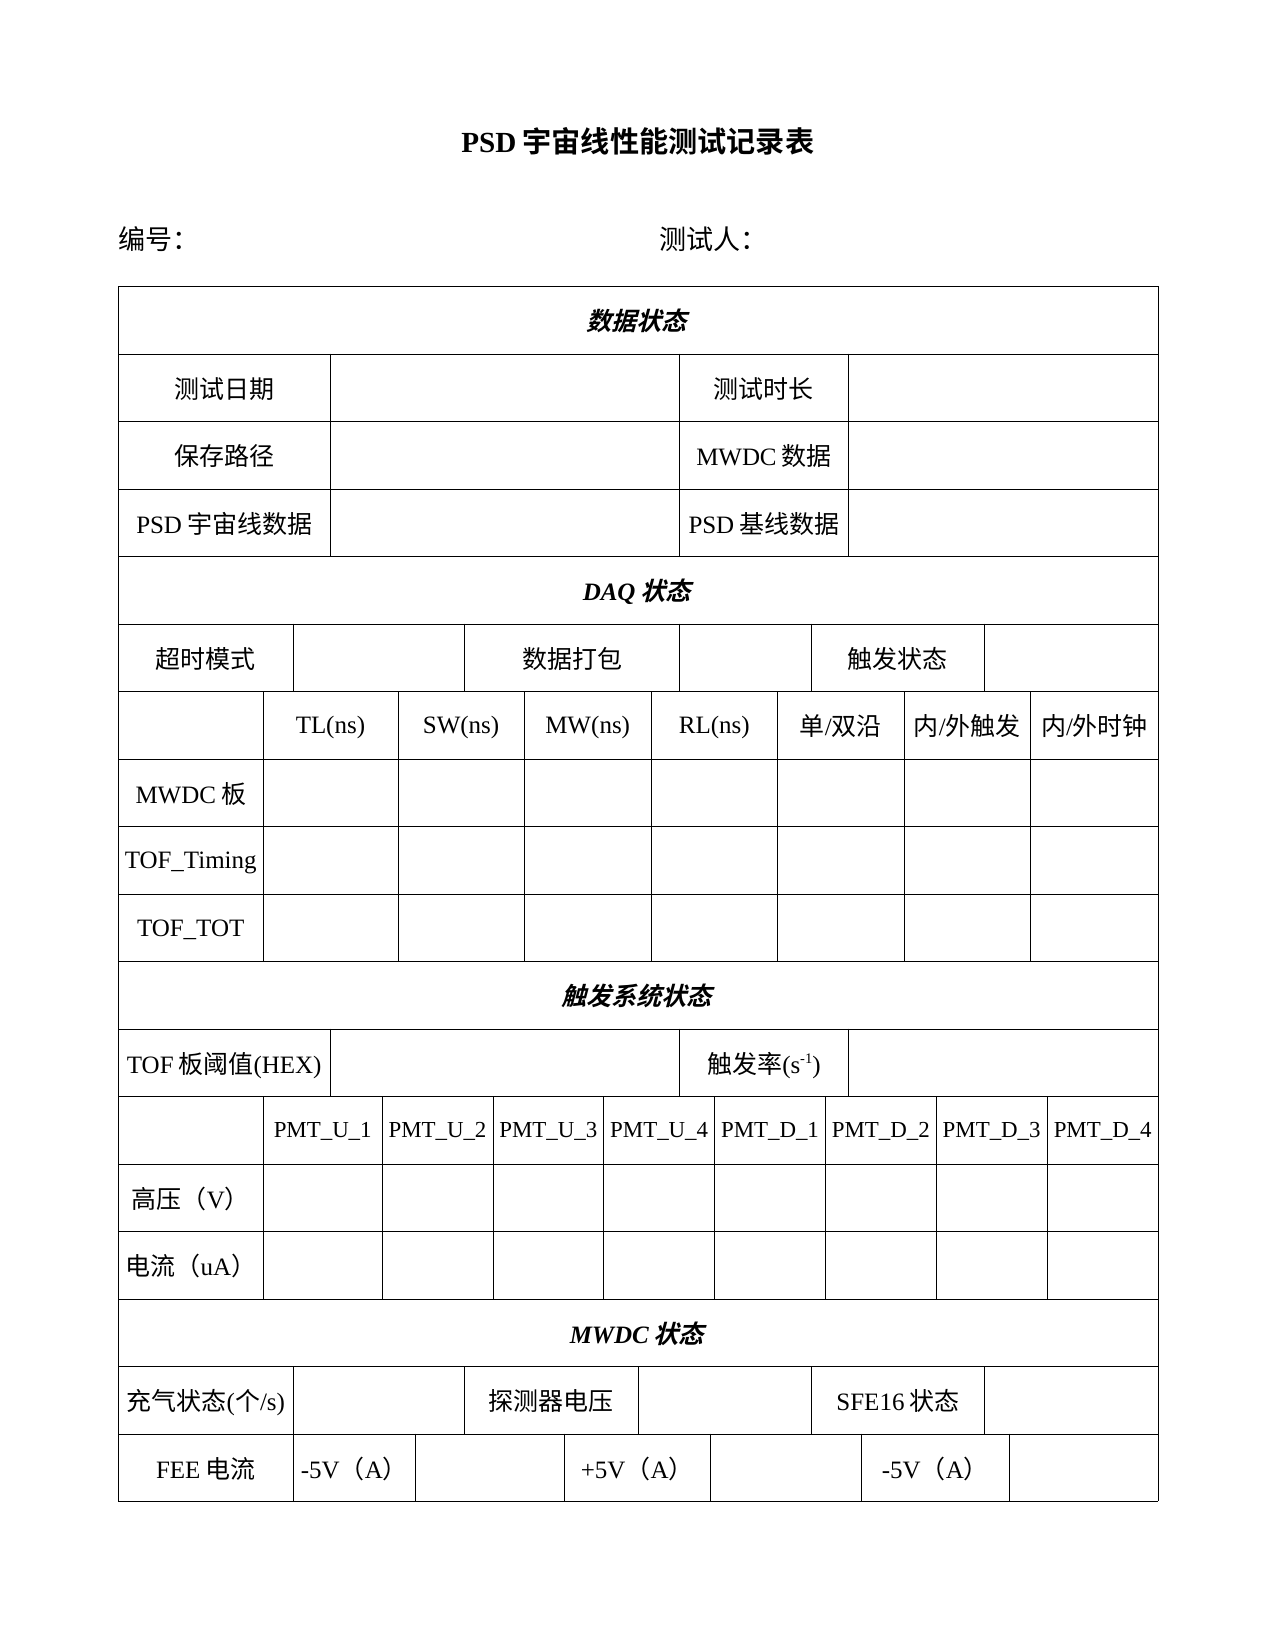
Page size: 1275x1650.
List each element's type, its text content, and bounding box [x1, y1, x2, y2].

table_cell 探测器电压 [465, 1367, 638, 1433]
table_cell PSD宇宙线数据 [119, 490, 330, 556]
table_cell [715, 1165, 825, 1231]
table_cell 触发系统状态 [119, 962, 1158, 1028]
table_cell [1048, 1232, 1158, 1298]
table_cell 数据打包 [465, 625, 679, 691]
table_cell [849, 490, 1158, 556]
table_cell MWDC状态 [119, 1300, 1158, 1366]
table_cell FEE电流 [119, 1435, 293, 1501]
table_cell [1010, 1435, 1158, 1501]
table_cell PMT_D_3 [937, 1097, 1047, 1163]
table_cell 超时模式 [119, 625, 293, 691]
table_cell [399, 895, 524, 961]
table_cell TL(ns) [264, 692, 398, 758]
table_cell [331, 355, 679, 421]
table_cell [905, 895, 1030, 961]
text PSD宇宙线性能测试记录表 [118, 118, 1157, 160]
table_cell 内/外时钟 [1031, 692, 1158, 758]
table_cell [778, 827, 904, 893]
table_cell [652, 895, 777, 961]
table_cell [778, 895, 904, 961]
table_cell [639, 1367, 811, 1433]
table_cell -5V（A） [294, 1435, 415, 1501]
table_cell TOF板阈值(HEX) [119, 1030, 330, 1096]
table_header 数据状态 [119, 287, 1158, 353]
table_cell RL(ns) [652, 692, 777, 758]
table_cell [1031, 827, 1158, 893]
table_cell -5V（A） [862, 1435, 1009, 1501]
table_cell [826, 1232, 936, 1298]
table_cell [937, 1232, 1047, 1298]
table_cell [525, 895, 651, 961]
table_cell PMT_U_1 [264, 1097, 382, 1163]
table_cell [494, 1165, 603, 1231]
table_cell 触发状态 [812, 625, 984, 691]
table_cell [937, 1165, 1047, 1231]
table_cell [525, 760, 651, 826]
table_cell TOF_TOT [119, 895, 263, 961]
table_cell [778, 760, 904, 826]
table_cell [1048, 1165, 1158, 1231]
table_cell [331, 422, 679, 488]
table_cell PSD基线数据 [680, 490, 848, 556]
table_cell [849, 422, 1158, 488]
table_cell [264, 1232, 382, 1298]
table_cell [294, 1367, 464, 1433]
table_cell 高压（V） [119, 1165, 263, 1231]
table_cell [604, 1165, 714, 1231]
table_cell PMT_D_1 [715, 1097, 825, 1163]
table_cell PMT_U_2 [383, 1097, 493, 1163]
table_cell 充气状态(个/s) [119, 1367, 293, 1433]
table_cell [119, 1097, 263, 1163]
table_cell PMT_U_4 [604, 1097, 714, 1163]
table_cell 保存路径 [119, 422, 330, 488]
table_cell [1031, 895, 1158, 961]
table_cell MWDC板 [119, 760, 263, 826]
table_cell [119, 692, 263, 758]
table_cell +5V（A） [565, 1435, 710, 1501]
table_cell [826, 1165, 936, 1231]
table_cell [604, 1232, 714, 1298]
table_cell PMT_D_4 [1048, 1097, 1158, 1163]
table_cell 测试时长 [680, 355, 848, 421]
table_cell DAQ状态 [119, 557, 1158, 623]
table_cell 内/外触发 [905, 692, 1030, 758]
table_cell TOF_Timing [119, 827, 263, 893]
table_cell [849, 1030, 1158, 1096]
table_cell [331, 1030, 679, 1096]
table_cell [331, 490, 679, 556]
table_cell [264, 827, 398, 893]
table_cell [294, 625, 464, 691]
table_cell [905, 760, 1030, 826]
table_cell MWDC数据 [680, 422, 848, 488]
table_cell MW(ns) [525, 692, 651, 758]
table_cell 电流（uA） [119, 1232, 263, 1298]
table_cell [494, 1232, 603, 1298]
table_cell [711, 1435, 861, 1501]
table_cell [715, 1232, 825, 1298]
table_cell [399, 760, 524, 826]
table_cell [652, 827, 777, 893]
table_cell PMT_U_3 [494, 1097, 603, 1163]
table_cell 测试日期 [119, 355, 330, 421]
table_cell 触发率(s-1) [680, 1030, 848, 1096]
table_cell PMT_D_2 [826, 1097, 936, 1163]
table_cell [652, 760, 777, 826]
table_cell [680, 625, 811, 691]
table_cell [985, 1367, 1158, 1433]
table_cell [905, 827, 1030, 893]
table_cell [264, 895, 398, 961]
table_cell 单/双沿 [778, 692, 904, 758]
table_cell [264, 760, 398, 826]
table_cell SW(ns) [399, 692, 524, 758]
table_cell [849, 355, 1158, 421]
table_cell [416, 1435, 564, 1501]
table_cell [399, 827, 524, 893]
table_cell [985, 625, 1158, 691]
text 编号： 测试人： [118, 218, 1157, 257]
table_cell [1031, 760, 1158, 826]
table_cell [383, 1165, 493, 1231]
table_cell [383, 1232, 493, 1298]
table_cell [525, 827, 651, 893]
table_cell [264, 1165, 382, 1231]
table_cell SFE16状态 [812, 1367, 984, 1433]
